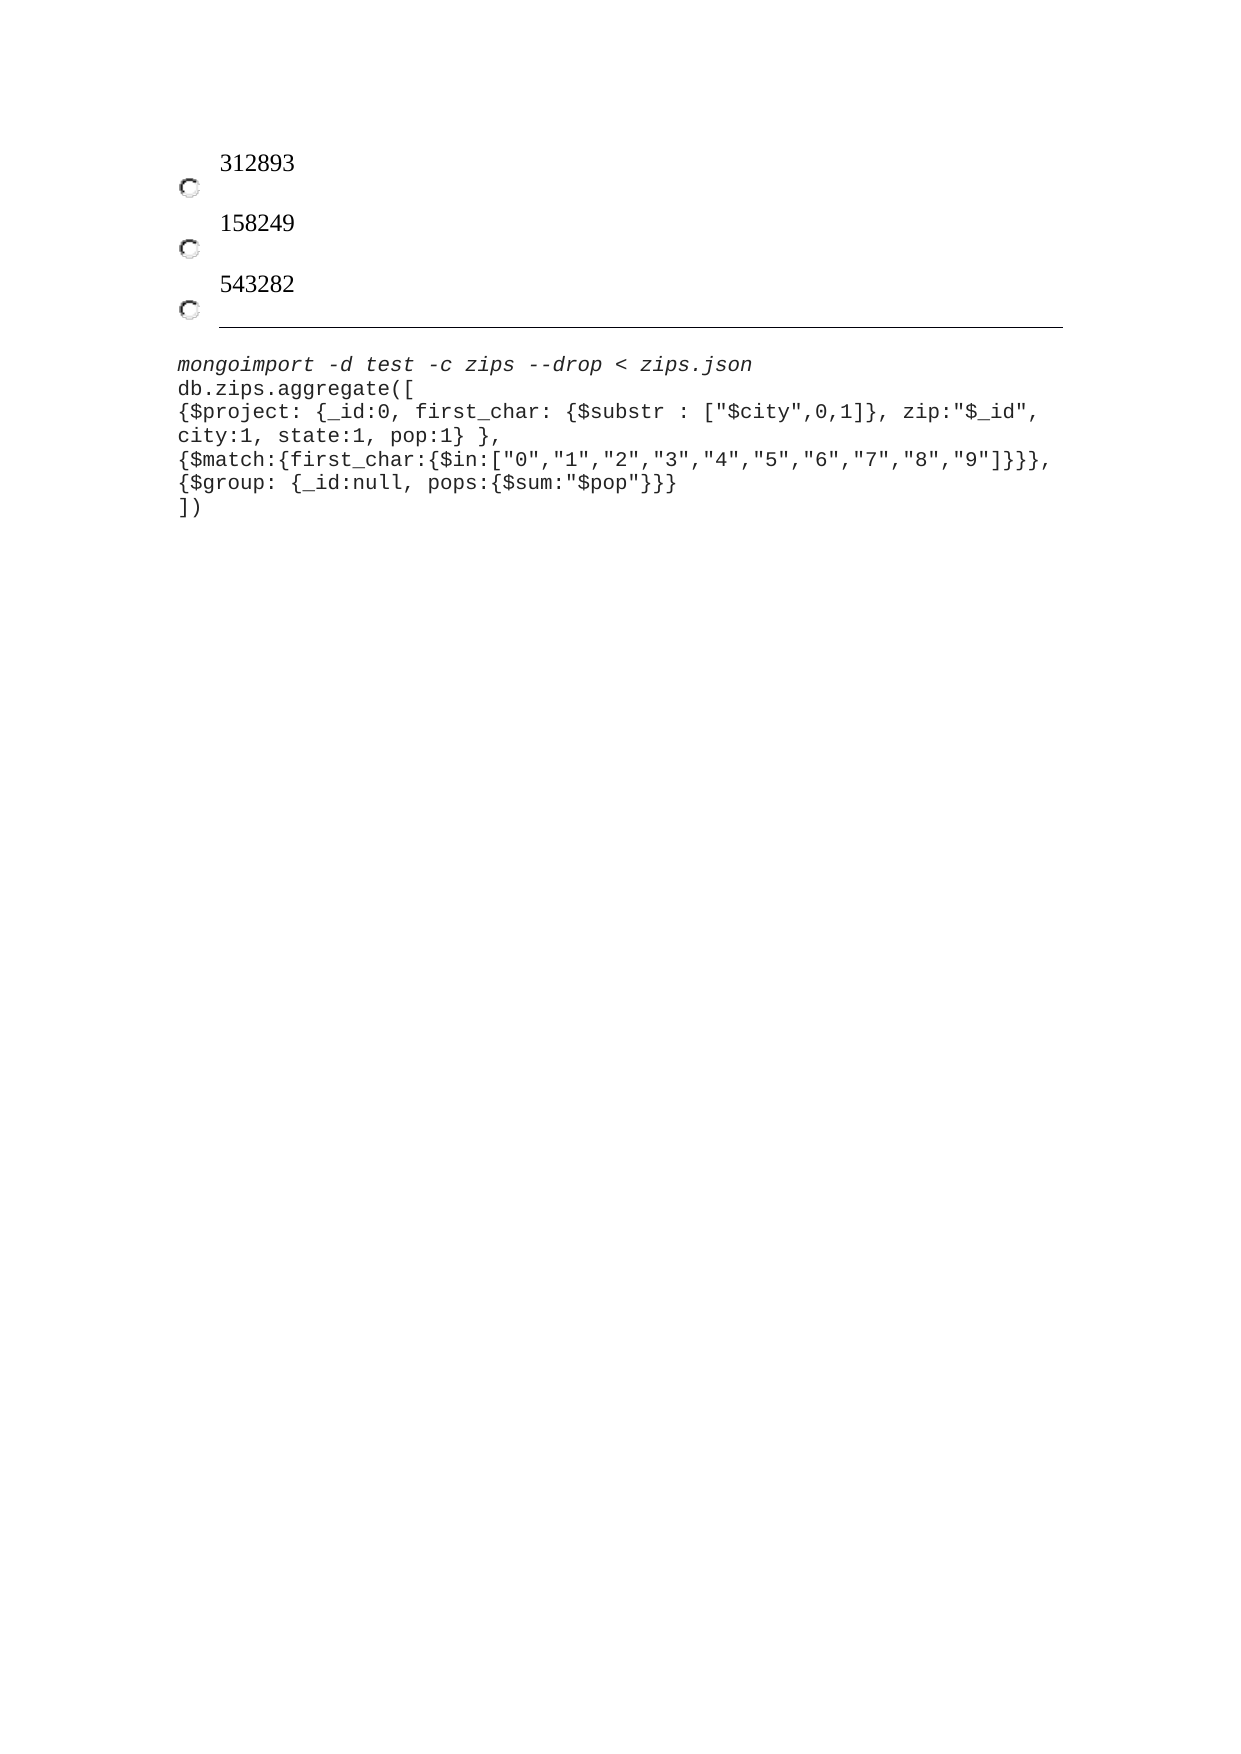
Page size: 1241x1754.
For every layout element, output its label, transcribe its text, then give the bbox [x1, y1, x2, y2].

text mongoimport -d test -c zips --drop < zips.json [177, 354, 1063, 378]
text db.zips.aggregate([ {$project: {_id:0, first_char: {$substr : ["$city",0,1]}, zip:"$_id", city:1, state:1, pop:1} }, {$match:{first_char:{$in:["0","1","2","3","4","5","6","7","8","9"]}}}, {$group: {_id:null, pops:{$sum:"$pop"}}} ]) [177, 378, 1063, 519]
text 543282 [177, 269, 1063, 327]
text 158249 [177, 208, 1063, 269]
text 312893 [177, 148, 1063, 208]
